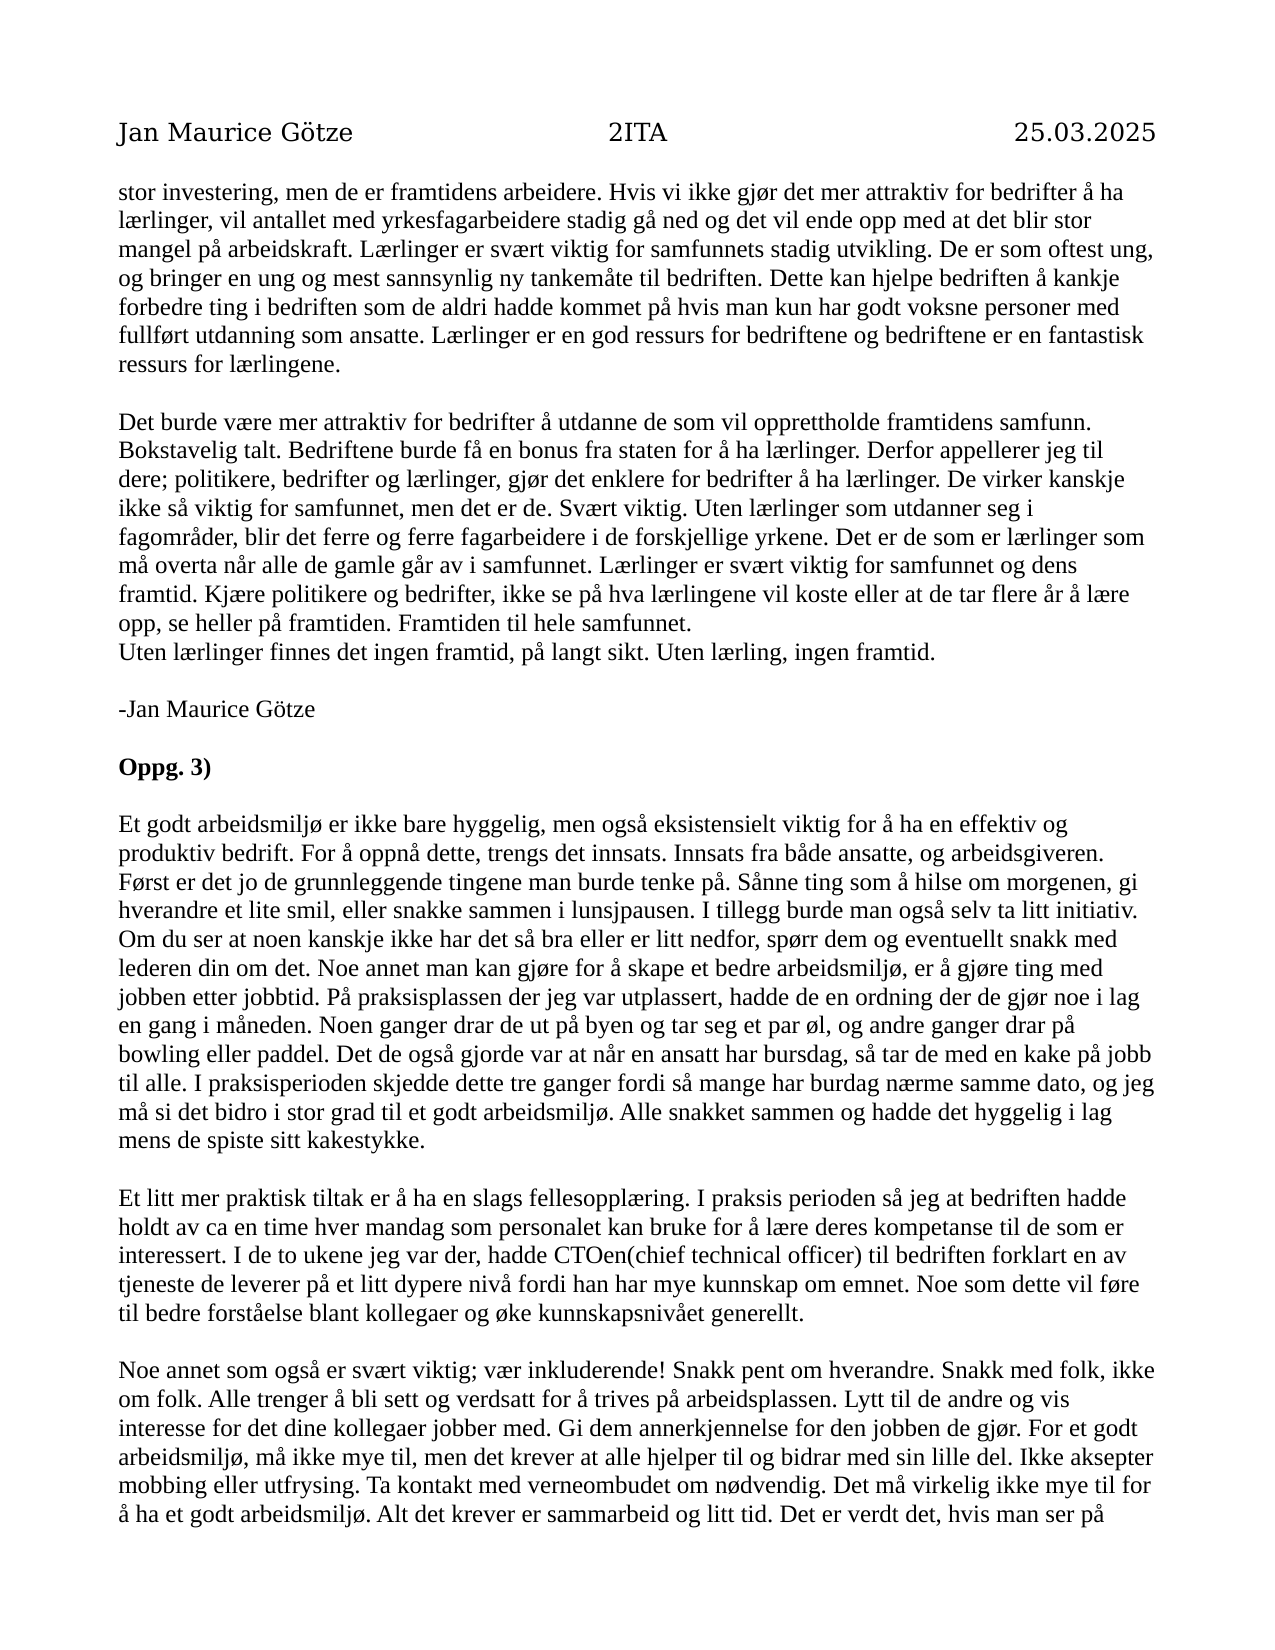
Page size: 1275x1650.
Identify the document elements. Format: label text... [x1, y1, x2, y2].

text Et godt arbeidsmiljø er ikke bare hyggelig, men også eksistensielt viktig for å ha en effektiv og produktiv bedrift. For å oppnå dette, trengs det innsats. Innsats fra både ansatte, og arbeidsgiveren. [118, 809, 1157, 867]
text Oppg. 3) [118, 752, 1157, 781]
text Det burde være mer attraktiv for bedrifter å utdanne de som vil opprettholde framtidens samfunn. Bokstavelig talt. Bedriftene burde få en bonus fra staten for å ha lærlinger. Derfor appellerer jeg til dere; politikere, bedrifter og lærlinger, gjør det enklere for bedrifter å ha lærlinger. De virker kanskje ikke så viktig for samfunnet, men det er de. Svært viktig. Uten lærlinger som utdanner seg i fagområder, blir det ferre og ferre fagarbeidere i de forskjellige yrkene. Det er de som er lærlinger som må overta når alle de gamle går av i samfunnet. Lærlinger er svært viktig for samfunnet og dens framtid. Kjære politikere og bedrifter, ikke se på hva lærlingene vil koste eller at de tar flere år å lære opp, se heller på framtiden. Framtiden til hele samfunnet. [118, 407, 1157, 637]
text stor investering, men de er framtidens arbeidere. Hvis vi ikke gjør det mer attraktiv for bedrifter å ha lærlinger, vil antallet med yrkesfagarbeidere stadig gå ned og det vil ende opp med at det blir stor mangel på arbeidskraft. Lærlinger er svært viktig for samfunnets stadig utvikling. De er som oftest ung, og bringer en ung og mest sannsynlig ny tankemåte til bedriften. Dette kan hjelpe bedriften å kankje forbedre ting i bedriften som de aldri hadde kommet på hvis man kun har godt voksne personer med fullført utdanning som ansatte. Lærlinger er en god ressurs for bedriftene og bedriftene er en fantastisk ressurs for lærlingene. [118, 177, 1157, 378]
text -Jan Maurice Götze [118, 694, 1157, 723]
text Først er det jo de grunnleggende tingene man burde tenke på. Sånne ting som å hilse om morgenen, gi hverandre et lite smil, eller snakke sammen i lunsjpausen. I tillegg burde man også selv ta litt initiativ. Om du ser at noen kanskje ikke har det så bra eller er litt nedfor, spørr dem og eventuellt snakk med lederen din om det. Noe annet man kan gjøre for å skape et bedre arbeidsmiljø, er å gjøre ting med jobben etter jobbtid. På praksisplassen der jeg var utplassert, hadde de en ordning der de gjør noe i lag en gang i måneden. Noen ganger drar de ut på byen og tar seg et par øl, og andre ganger drar på bowling eller paddel. Det de også gjorde var at når en ansatt har bursdag, så tar de med en kake på jobb til alle. I praksisperioden skjedde dette tre ganger fordi så mange har burdag nærme samme dato, og jeg må si det bidro i stor grad til et godt arbeidsmiljø. Alle snakket sammen og hadde det hyggelig i lag mens de spiste sitt kakestykke. [118, 867, 1157, 1154]
text Noe annet som også er svært viktig; vær inkluderende! Snakk pent om hverandre. Snakk med folk, ikke om folk. Alle trenger å bli sett og verdsatt for å trives på arbeidsplassen. Lytt til de andre og vis interesse for det dine kollegaer jobber med. Gi dem annerkjennelse for den jobben de gjør. For et godt arbeidsmiljø, må ikke mye til, men det krever at alle hjelper til og bidrar med sin lille del. Ikke aksepter mobbing eller utfrysing. Ta kontakt med verneombudet om nødvendig. Det må virkelig ikke mye til for å ha et godt arbeidsmiljø. Alt det krever er sammarbeid og litt tid. Det er verdt det, hvis man ser på [118, 1356, 1157, 1528]
text Uten lærlinger finnes det ingen framtid, på langt sikt. Uten lærling, ingen framtid. [118, 637, 1157, 666]
text Et litt mer praktisk tiltak er å ha en slags fellesopplæring. I praksis perioden så jeg at bedriften hadde holdt av ca en time hver mandag som personalet kan bruke for å lære deres kompetanse til de som er interessert. I de to ukene jeg var der, hadde CTOen(chief technical officer) til bedriften forklart en av tjeneste de leverer på et litt dypere nivå fordi han har mye kunnskap om emnet. Noe som dette vil føre til bedre forståelse blant kollegaer og øke kunnskapsnivået generellt. [118, 1183, 1157, 1327]
